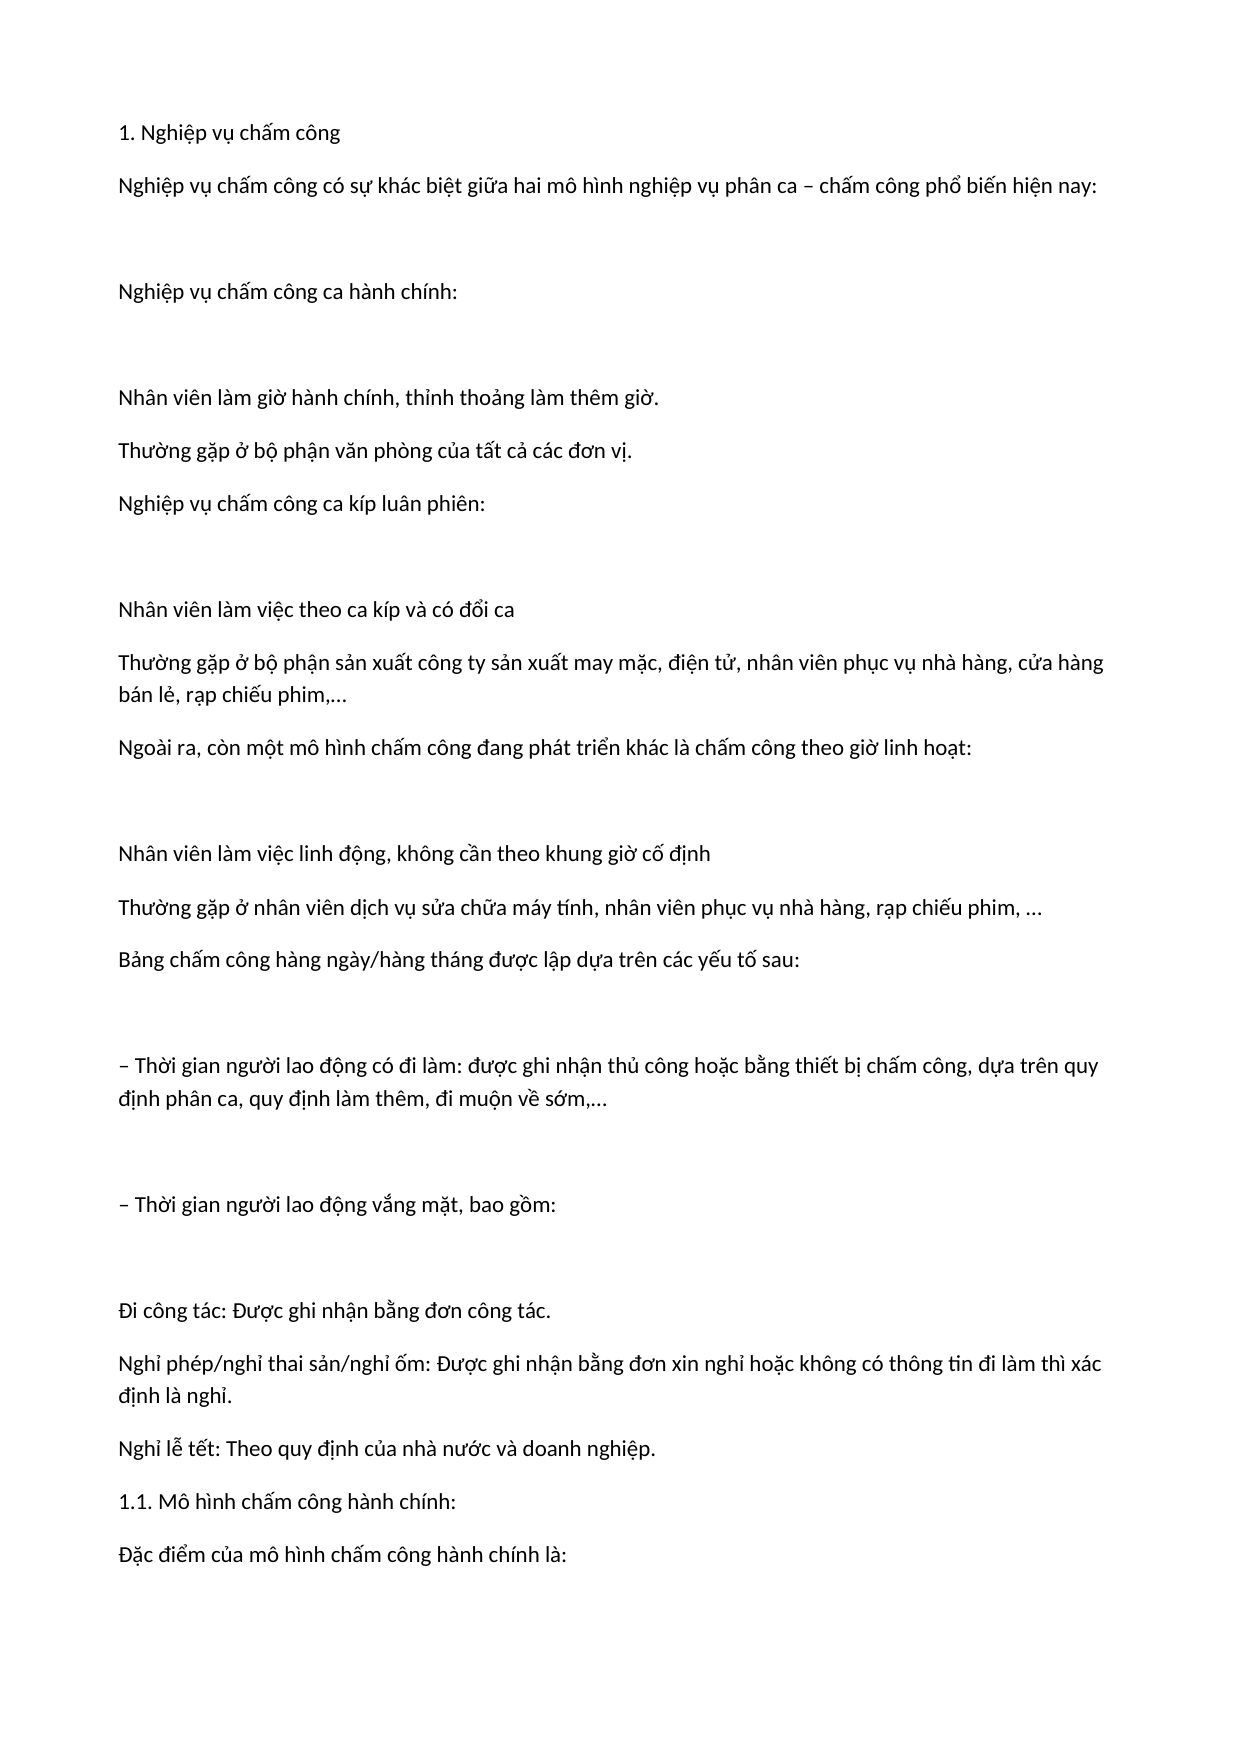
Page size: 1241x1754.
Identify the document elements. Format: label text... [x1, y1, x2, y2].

text Thường gặp ở bộ phận văn phòng của tất cả các đơn vị. [118, 436, 1122, 464]
text Đi công tác: Được ghi nhận bằng đơn công tác. [118, 1296, 1122, 1324]
text Nhân viên làm giờ hành chính, thỉnh thoảng làm thêm giờ. [118, 383, 1122, 411]
text – Thời gian người lao động vắng mặt, bao gồm: [118, 1190, 1122, 1218]
text Thường gặp ở bộ phận sản xuất công ty sản xuất may mặc, điện tử, nhân viên phục vụ nhà hàng, cửa hàng bán lẻ, rạp chiếu phim,… [118, 648, 1122, 708]
text Nghỉ phép/nghỉ thai sản/nghỉ ốm: Được ghi nhận bằng đơn xin nghỉ hoặc không có thông tin đi làm thì xác định là nghỉ. [118, 1349, 1122, 1409]
text Bảng chấm công hàng ngày/hàng tháng được lập dựa trên các yếu tố sau: [118, 946, 1122, 974]
text 1.1. Mô hình chấm công hành chính: [118, 1487, 1122, 1515]
text Nhân viên làm việc linh động, không cần theo khung giờ cố định [118, 839, 1122, 868]
text Ngoài ra, còn một mô hình chấm công đang phát triển khác là chấm công theo giờ linh hoạt: [118, 733, 1122, 762]
text Nghiệp vụ chấm công ca hành chính: [118, 277, 1122, 305]
text – Thời gian người lao động có đi làm: được ghi nhận thủ công hoặc bằng thiết bị chấm công, dựa trên quy định phân ca, quy định làm thêm, đi muộn về sớm,… [118, 1052, 1122, 1112]
text Nhân viên làm việc theo ca kíp và có đổi ca [118, 595, 1122, 623]
text Nghỉ lễ tết: Theo quy định của nhà nước và doanh nghiệp. [118, 1434, 1122, 1462]
text Nghiệp vụ chấm công ca kíp luân phiên: [118, 489, 1122, 517]
text 1. Nghiệp vụ chấm công [118, 118, 1122, 146]
text Đặc điểm của mô hình chấm công hành chính là: [118, 1540, 1122, 1568]
text Nghiệp vụ chấm công có sự khác biệt giữa hai mô hình nghiệp vụ phân ca – chấm công phổ biến hiện nay: [118, 171, 1122, 199]
text Thường gặp ở nhân viên dịch vụ sửa chữa máy tính, nhân viên phục vụ nhà hàng, rạp chiếu phim, … [118, 893, 1122, 921]
